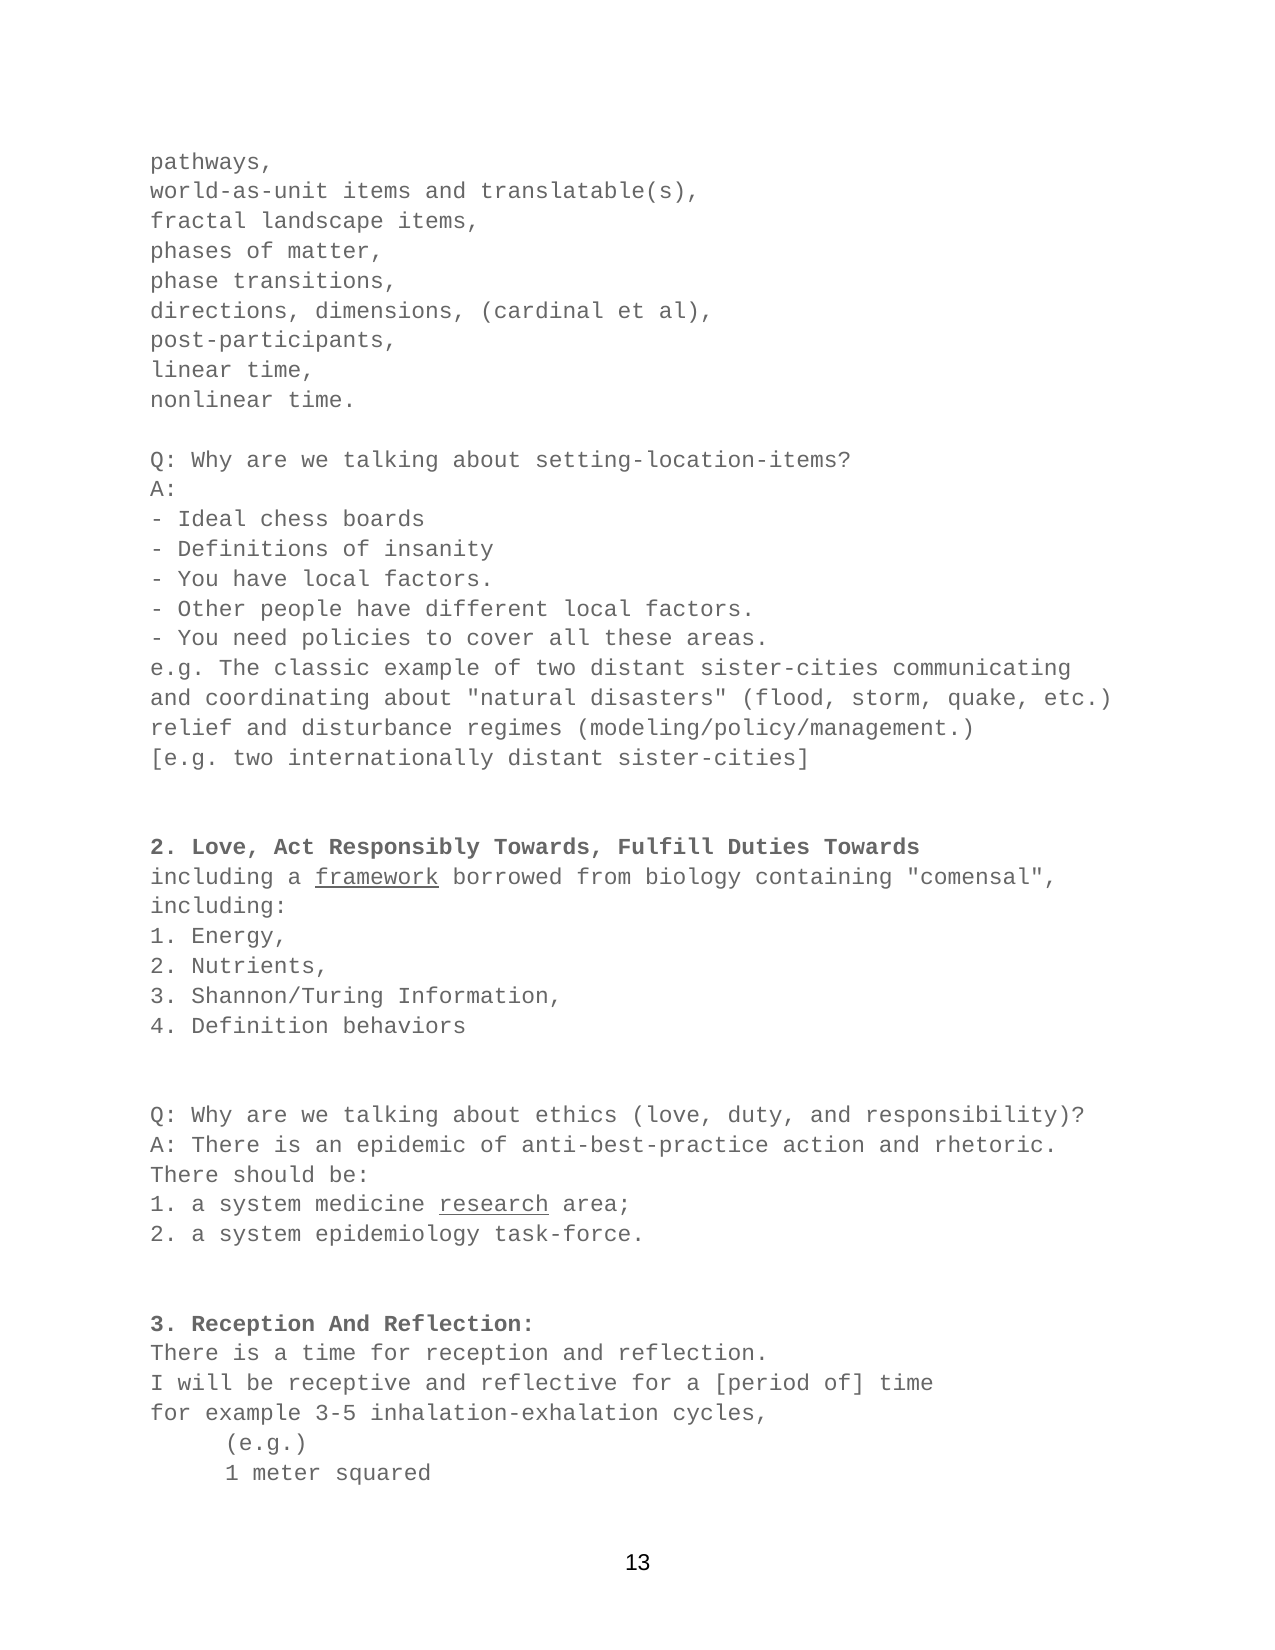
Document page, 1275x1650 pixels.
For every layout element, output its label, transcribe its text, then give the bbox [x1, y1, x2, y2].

text - Other people have different local factors. [150, 597, 1125, 623]
text - You need policies to cover all these areas. [150, 627, 1125, 653]
text Q: Why are we talking about setting-location-items? [150, 448, 1125, 474]
text phase transitions, [150, 269, 1125, 295]
text 4. Definition behaviors [150, 1014, 1125, 1040]
text Q: Why are we talking about ethics (love, duty, and responsibility)? [150, 1103, 1125, 1129]
text 1 meter squared [225, 1461, 1125, 1487]
text 1. Energy, [150, 924, 1125, 951]
text including: [150, 895, 1125, 921]
text post-participants, [150, 329, 1125, 355]
text A: [150, 478, 1125, 504]
text 3. Shannon/Turing Information, [150, 984, 1125, 1010]
text linear time, [150, 358, 1125, 384]
text directions, dimensions, (cardinal et al), [150, 299, 1125, 325]
text [e.g. two internationally distant sister-cities] [150, 746, 1125, 772]
text 2. Love, Act Responsibly Towards, Fulfill Duties Towards [150, 835, 1125, 861]
text fractal landscape items, [150, 209, 1125, 236]
text 1. a system medicine research area; [150, 1193, 1125, 1219]
text pathways, [150, 150, 1125, 176]
text 3. Reception And Reflection: [150, 1312, 1125, 1338]
text 2. a system epidemiology task-force. [150, 1222, 1125, 1248]
text There is a time for reception and reflection. [150, 1342, 1125, 1368]
text - Definitions of insanity [150, 537, 1125, 563]
text nonlinear time. [150, 388, 1125, 414]
text - Ideal chess boards [150, 507, 1125, 533]
text (e.g.) [225, 1431, 1125, 1457]
text - You have local factors. [150, 567, 1125, 593]
text 2. Nutrients, [150, 954, 1125, 980]
text for example 3-5 inhalation-exhalation cycles, [150, 1401, 1125, 1427]
text e.g. The classic example of two distant sister-cities communicating and coordinating about "natural disasters" (flood, storm, quake, etc.) relief and disturbance regimes (modeling/policy/management.) [150, 656, 1125, 742]
text phases of matter, [150, 239, 1125, 265]
text including a framework borrowed from biology containing "comensal", [150, 865, 1125, 891]
text I will be receptive and reflective for a [period of] time [150, 1371, 1125, 1397]
text A: There is an epidemic of anti-best-practice action and rhetoric. There should be: [150, 1133, 1125, 1189]
text world-as-unit items and translatable(s), [150, 180, 1125, 206]
